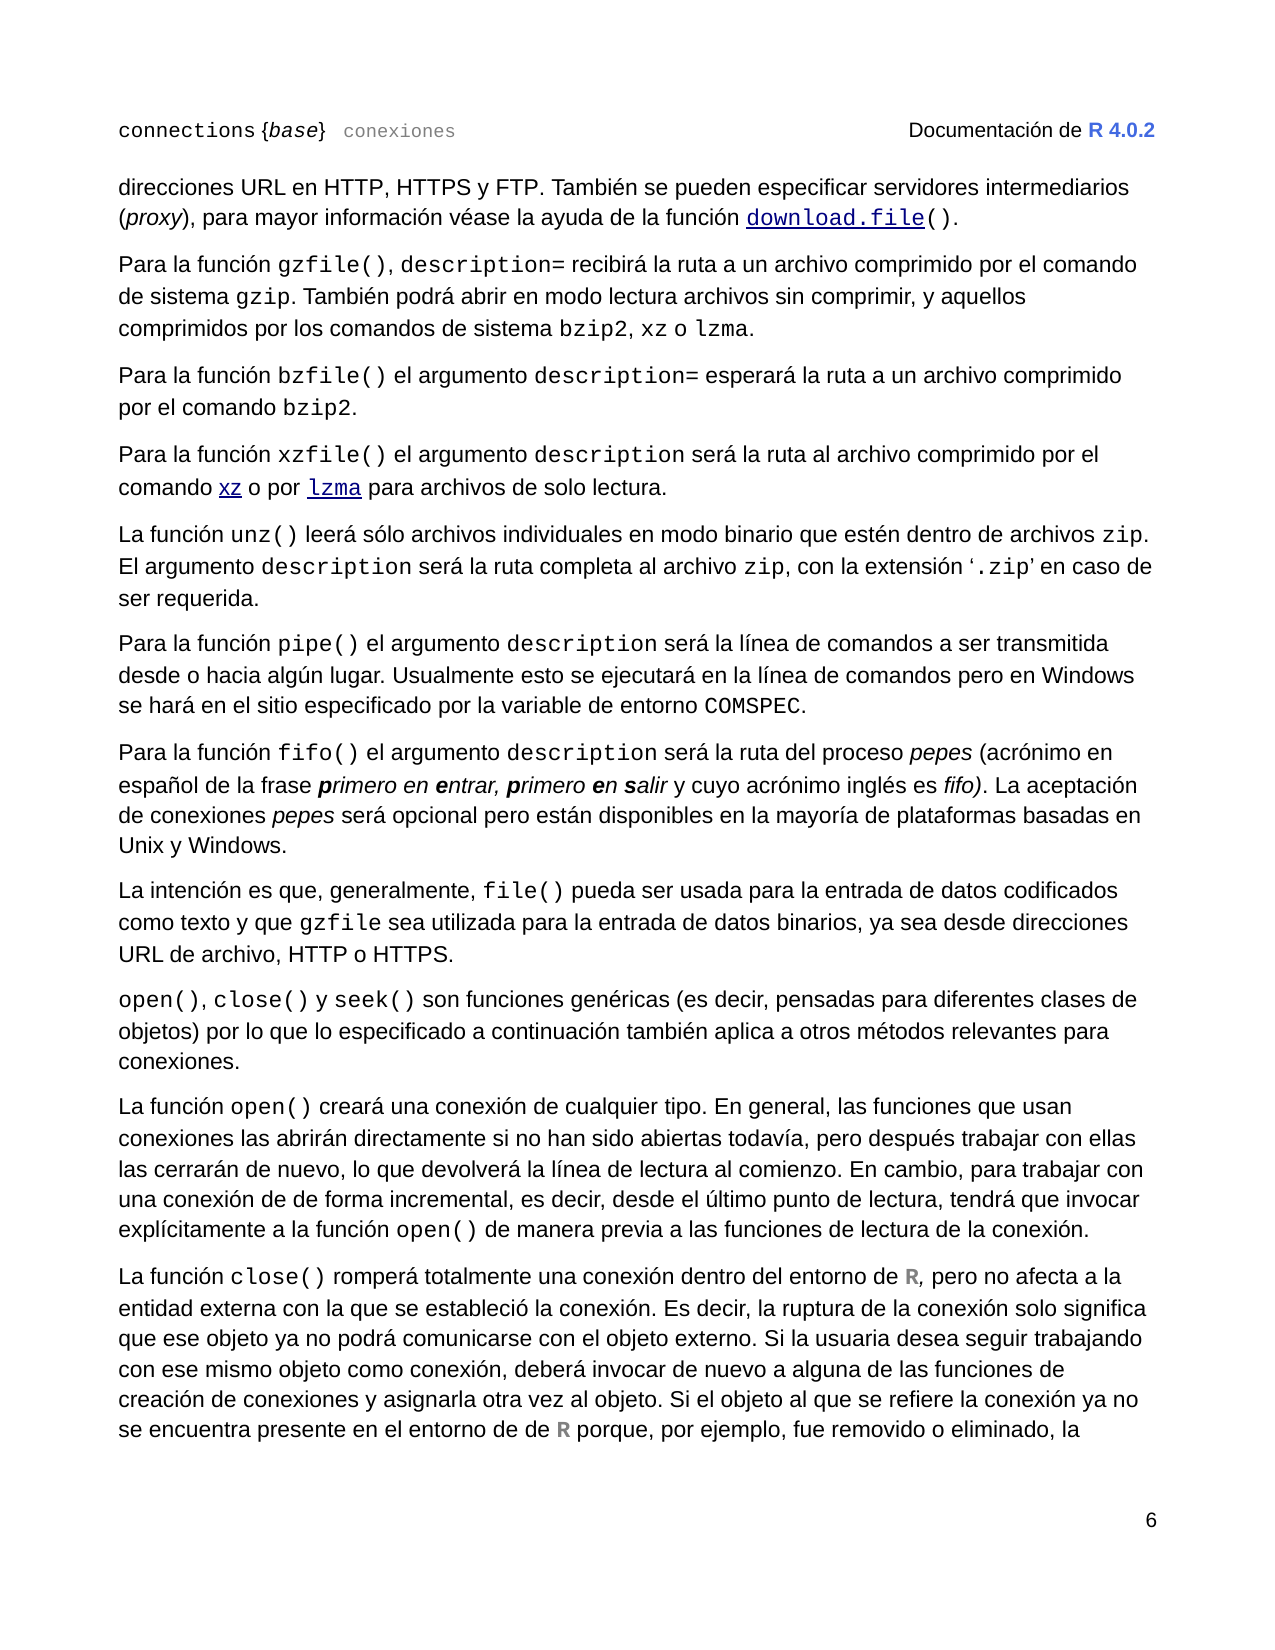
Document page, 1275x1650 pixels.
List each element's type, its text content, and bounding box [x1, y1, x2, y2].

text La función open() creará una conexión de cualquier tipo. En general, las funciones que usan conexiones las abrirán directamente si no han sido abiertas todavía, pero después trabajar con ellas las cerrarán de nuevo, lo que devolverá la línea de lectura al comienzo. En cambio, para trabajar con una conexión de de forma incremental, es decir, desde el último punto de lectura, tendrá que invocar explícitamente a la función open() de manera previa a las funciones de lectura de la conexión. [118, 1093, 1157, 1244]
text Para la función xzfile() el argumento description será la ruta al archivo comprimido por el comando xz o por lzma para archivos de solo lectura. [118, 441, 1157, 502]
text La función unz() leerá sólo archivos individuales en modo binario que estén dentro de archivos zip. El argumento description será la ruta completa al archivo zip, con la extensión ‘.zip’ en caso de ser requerida. [118, 521, 1157, 611]
text Para la función pipe() el argumento description será la línea de comandos a ser transmitida desde o hacia algún lugar. Usualmente esto se ejecutará en la línea de comandos pero en Windows se hará en el sitio especificado por la variable de entorno COMSPEC. [118, 630, 1157, 721]
text La función close() romperá totalmente una conexión dentro del entorno de R, pero no afecta a la entidad externa con la que se estableció la conexión. Es decir, la ruptura de la conexión solo significa que ese objeto ya no podrá comunicarse con el objeto externo. Si la usuaria desea seguir trabajando con ese mismo objeto como conexión, deberá invocar de nuevo a alguna de las funciones de creación de conexiones y asignarla otra vez al objeto. Si el objeto al que se refiere la conexión ya no se encuentra presente en el entorno de de R porque, por ejemplo, fue removido o eliminado, la [118, 1263, 1157, 1444]
text Para la función fifo() el argumento description será la ruta del proceso pepes (acrónimo en español de la frase primero en entrar, primero en salir y cuyo acrónimo inglés es fifo). La aceptación de conexiones pepes será opcional pero están disponibles en la mayoría de plataformas basadas en Unix y Windows. [118, 739, 1157, 858]
text Para la función bzfile() el argumento description= esperará la ruta a un archivo comprimido por el comando bzip2. [118, 362, 1157, 423]
text open(), close() y seek() son funciones genéricas (es decir, pensadas para diferentes clases de objetos) por lo que lo especificado a continuación también aplica a otros métodos relevantes para conexiones. [118, 986, 1157, 1075]
text La intención es que, generalmente, file() pueda ser usada para la entrada de datos codificados como texto y que gzfile sea utilizada para la entrada de datos binarios, ya sea desde direcciones URL de archivo, HTTP o HTTPS. [118, 877, 1157, 967]
text Para la función gzfile(), description= recibirá la ruta a un archivo comprimido por el comando de sistema gzip. También podrá abrir en modo lectura archivos sin comprimir, y aquellos comprimidos por los comandos de sistema bzip2, xz o lzma. [118, 251, 1157, 343]
text direcciones URL en HTTP, HTTPS y FTP. También se pueden especificar servidores intermediarios (proxy), para mayor información véase la ayuda de la función download.file(). [118, 173, 1157, 232]
